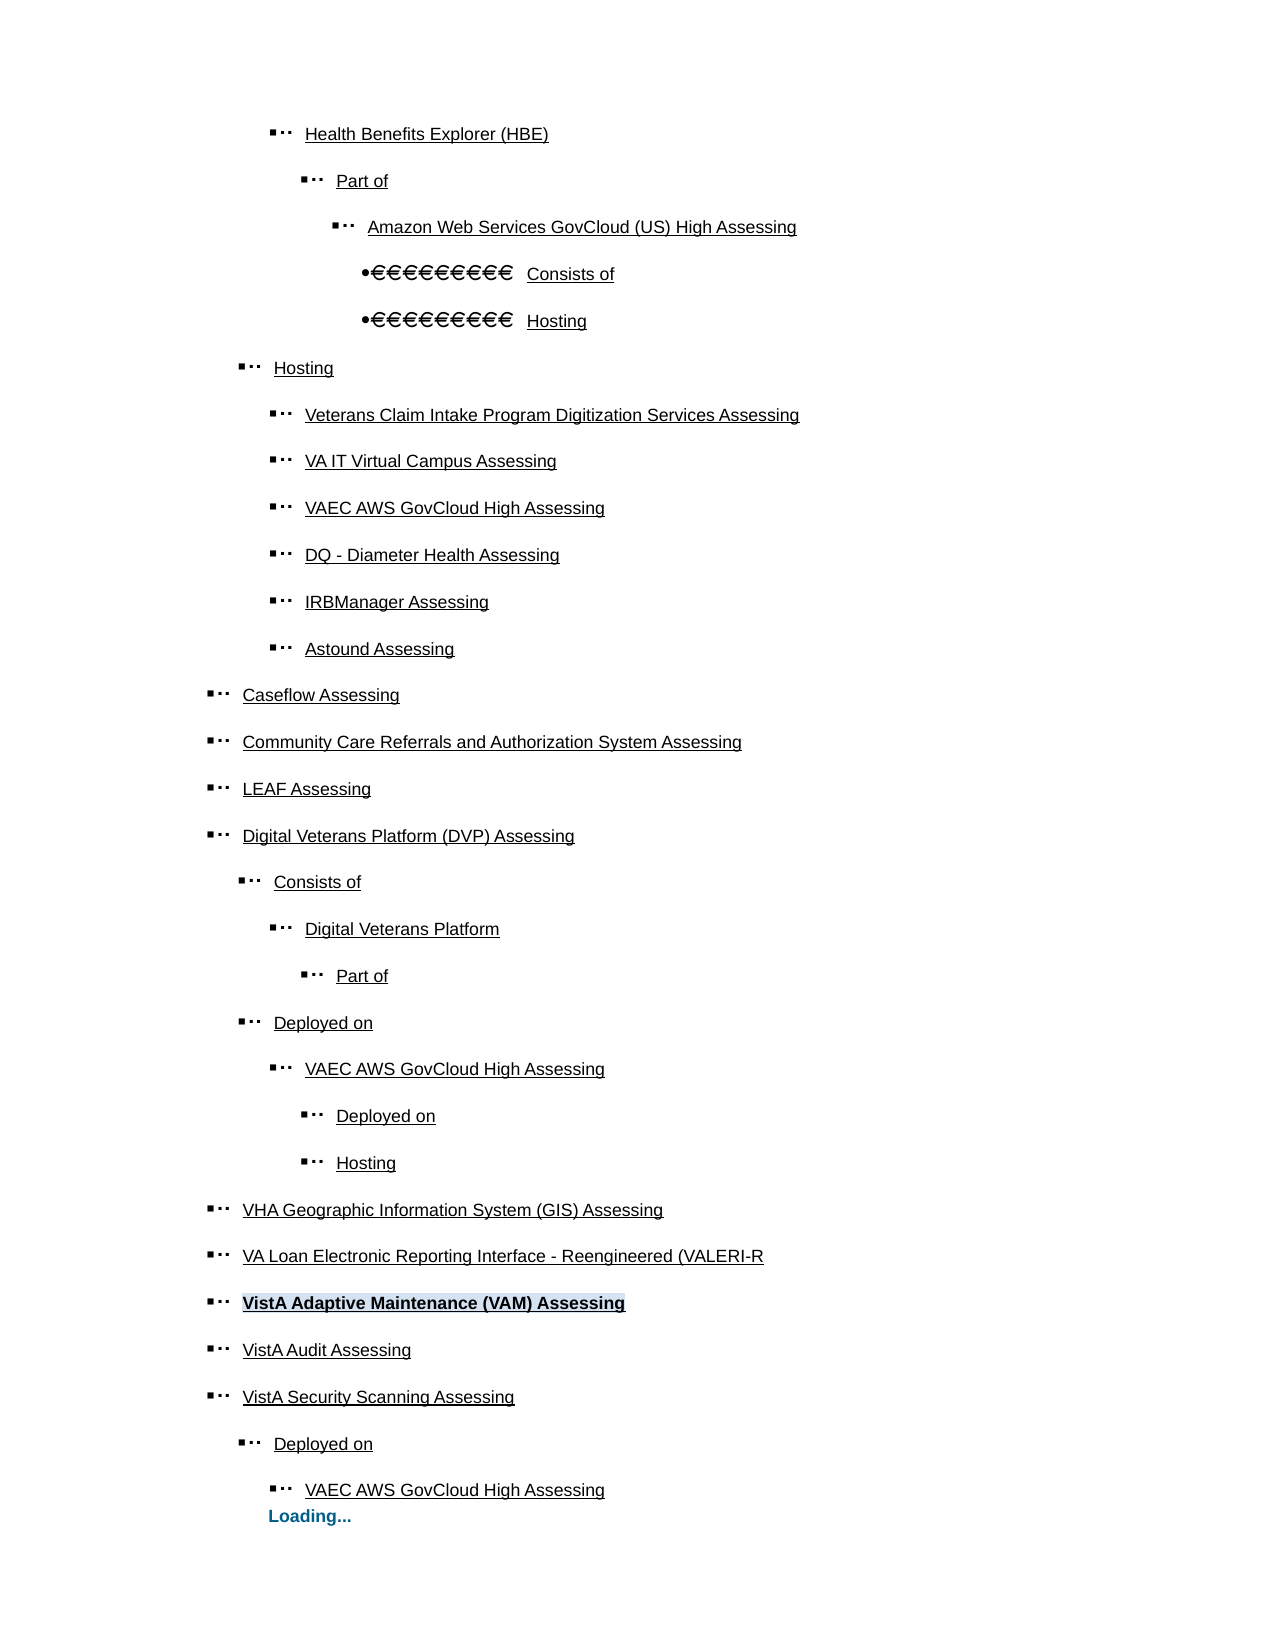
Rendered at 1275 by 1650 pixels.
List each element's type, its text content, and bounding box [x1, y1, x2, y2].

text § VA Loan Electronic Reporting Interface - Reengineered (VALERI-R [206, 1241, 1186, 1269]
text § Hosting [299, 1147, 1186, 1175]
text § Part of [299, 165, 1186, 193]
text § IRBManager Assessing [268, 586, 1186, 614]
text § LEAF Assessing [206, 773, 1186, 801]
text § DQ - Diameter Health Assessing [268, 539, 1186, 567]
text § Astound Assessing [268, 633, 1186, 661]
text § Deployed on [237, 1007, 1186, 1035]
text § Veterans Claim Intake Program Digitization Services Assessing [268, 399, 1186, 427]
text § VistA Adaptive Maintenance (VAM) Assessing [206, 1287, 1186, 1315]
text § VAEC AWS GovCloud High Assessing Loading... [268, 1474, 1186, 1526]
text § VAEC AWS GovCloud High Assessing [268, 1053, 1186, 1082]
text § Amazon Web Services GovCloud (US) High Assessing [331, 212, 1186, 240]
text § VistA Audit Assessing [206, 1334, 1186, 1362]
text § VAEC AWS GovCloud High Assessing [268, 492, 1186, 520]
text § VistA Security Scanning Assessing [206, 1381, 1186, 1409]
text § Digital Veterans Platform (DVP) Assessing [206, 820, 1186, 848]
text § Community Care Referrals and Authorization System Assessing [206, 726, 1186, 754]
text § VA IT Virtual Campus Assessing [268, 446, 1186, 473]
text § Digital Veterans Platform [268, 913, 1186, 941]
text § Deployed on [299, 1100, 1186, 1128]
text § Caseflow Assessing [206, 679, 1186, 707]
text § Deployed on [237, 1428, 1186, 1456]
text § VHA Geographic Information System (GIS) Assessing [206, 1194, 1186, 1222]
text · Consists of [362, 258, 1186, 286]
text · Hosting [362, 305, 1186, 333]
text § Health Benefits Explorer (HBE) [268, 118, 1186, 146]
text § Hosting [237, 352, 1186, 380]
text § Part of [299, 960, 1186, 988]
text § Consists of [237, 866, 1186, 894]
